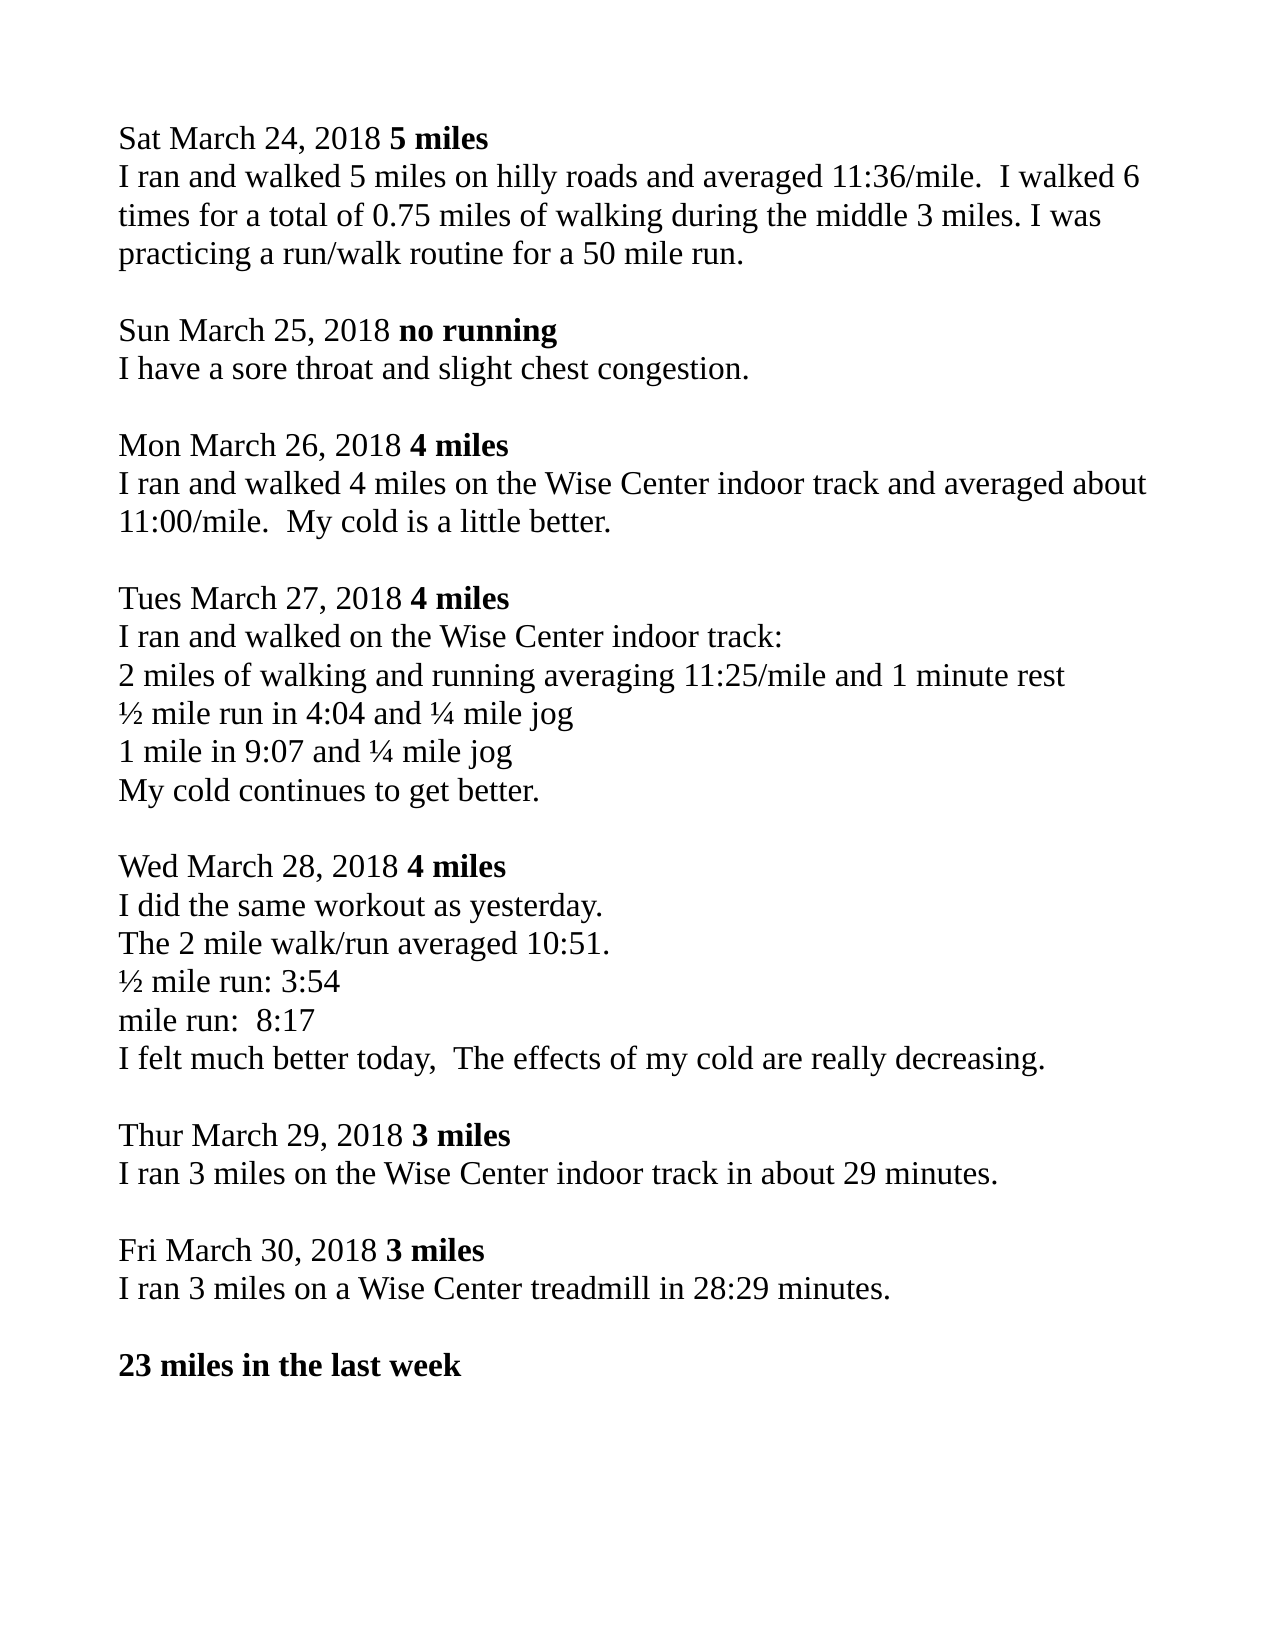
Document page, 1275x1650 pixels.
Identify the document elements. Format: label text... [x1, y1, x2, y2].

text I ran and walked 5 miles on hilly roads and averaged 11:36/mile. I walked 6 times for a total of 0.75 miles of walking during the middle 3 miles. I was practicing a run/walk routine for a 50 mile run. [118, 156, 1161, 271]
text The 2 mile walk/run averaged 10:51. [118, 923, 1161, 961]
text I did the same workout as yesterday. [118, 885, 1161, 923]
text mile run: 8:17 [118, 1000, 1161, 1038]
text I felt much better today, The effects of my cold are really decreasing. [118, 1038, 1161, 1076]
text 2 miles of walking and running averaging 11:25/mile and 1 minute rest [118, 655, 1161, 693]
text I ran and walked 4 miles on the Wise Center indoor track and averaged about 11:00/mile. My cold is a little better. [118, 463, 1161, 540]
text I ran 3 miles on the Wise Center indoor track in about 29 minutes. [118, 1153, 1161, 1191]
text ½ mile run: 3:54 [118, 961, 1161, 1000]
text I ran and walked on the Wise Center indoor track: [118, 616, 1161, 655]
text I ran 3 miles on a Wise Center treadmill in 28:29 minutes. [118, 1268, 1161, 1306]
text My cold continues to get better. [118, 770, 1161, 808]
text ½ mile run in 4:04 and ¼ mile jog [118, 693, 1161, 731]
text I have a sore throat and slight chest congestion. [118, 348, 1161, 386]
text 1 mile in 9:07 and ¼ mile jog [118, 731, 1161, 770]
text Fri March 30, 2018 3 miles [118, 1230, 1161, 1268]
text Sat March 24, 2018 5 miles [118, 118, 1161, 156]
text Wed March 28, 2018 4 miles [118, 846, 1161, 885]
text Tues March 27, 2018 4 miles [118, 578, 1161, 616]
text Mon March 26, 2018 4 miles [118, 425, 1161, 463]
text Sun March 25, 2018 no running [118, 310, 1161, 348]
text 23 miles in the last week [118, 1345, 1161, 1383]
text Thur March 29, 2018 3 miles [118, 1115, 1161, 1153]
